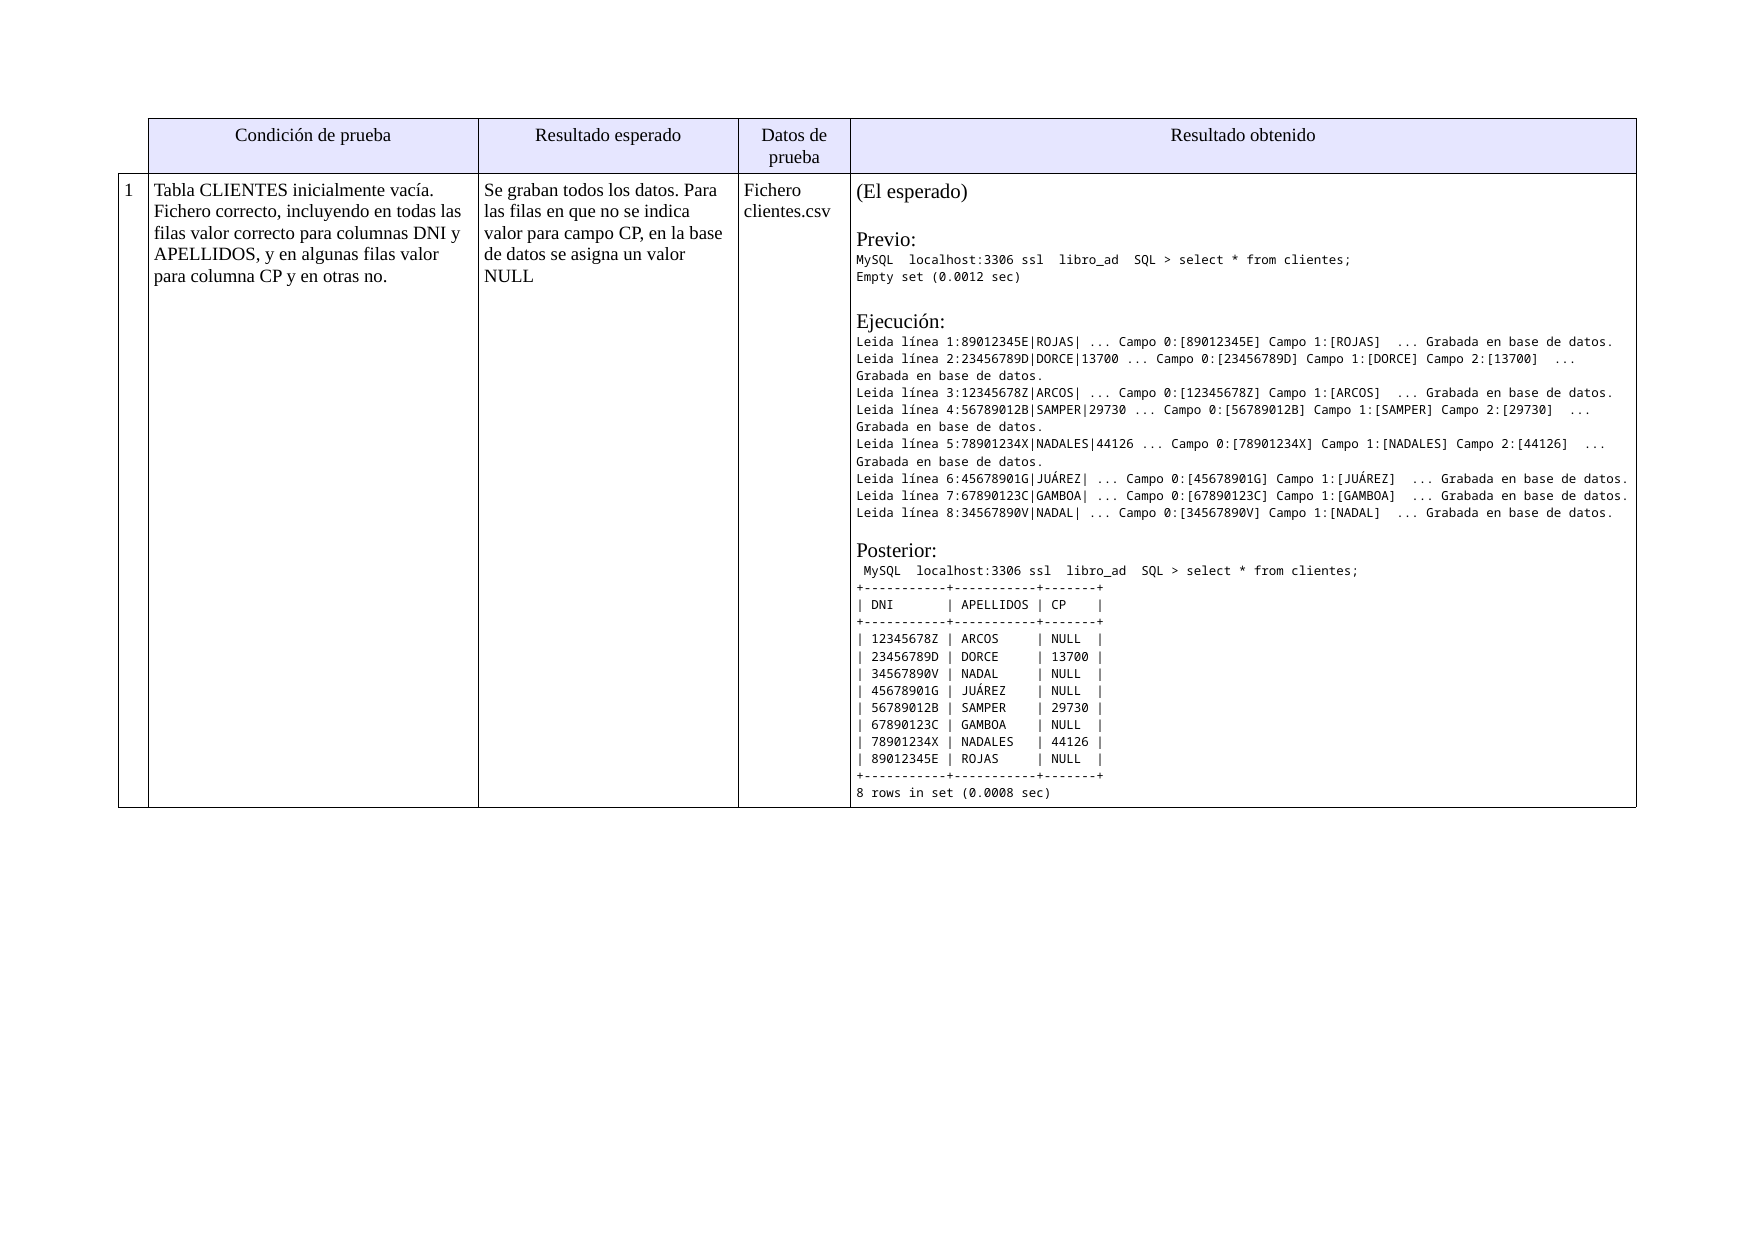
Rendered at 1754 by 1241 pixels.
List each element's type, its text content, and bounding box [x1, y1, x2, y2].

table_cell 1 [119, 174, 148, 807]
table_cell Fichero clientes.csv [739, 174, 850, 807]
table_header [118, 118, 148, 173]
table_header Condición de prueba [149, 119, 478, 173]
table_cell Tabla CLIENTES inicialmente vacía. Fichero correcto, incluyendo en todas las filas valor correcto para columnas DNI y APELLIDOS, y en algunas filas valor para columna CP y en otras no. [149, 174, 478, 807]
table_cell Se graban todos los datos. Para las filas en que no se indica valor para campo CP, en la base de datos se asigna un valor NULL [479, 174, 738, 807]
table_cell (El esperado) Previo: MySQL localhost:3306 ssl libro_ad SQL > select * from clientes; Empty set (0.0012 sec) Ejecución: Leida línea 1:89012345E|ROJAS| ... Campo 0:[89012345E] Campo 1:[ROJAS] ... Grabada en base de datos. Leida línea 2:23456789D|DORCE|13700 ... Campo 0:[23456789D] Campo 1:[DORCE] Campo 2:[13700] ... Grabada en base de datos. Leida línea 3:12345678Z|ARCOS| ... Campo 0:[12345678Z] Campo 1:[ARCOS] ... Grabada en base de datos. Leida línea 4:56789012B|SAMPER|29730 ... Campo 0:[56789012B] Campo 1:[SAMPER] Campo 2:[29730] ... Grabada en base de datos. Leida línea 5:78901234X|NADALES|44126 ... Campo 0:[78901234X] Campo 1:[NADALES] Campo 2:[44126] ... Grabada en base de datos. Leida línea 6:45678901G|JUÁREZ| ... Campo 0:[45678901G] Campo 1:[JUÁREZ] ... Grabada en base de datos. Leida línea 7:67890123C|GAMBOA| ... Campo 0:[67890123C] Campo 1:[GAMBOA] ... Grabada en base de datos. Leida línea 8:34567890V|NADAL| ... Campo 0:[34567890V] Campo 1:[NADAL] ... Grabada en base de datos. Posterior: MySQL localhost:3306 ssl libro_ad SQL > select * from clientes; +-----------+-----------+-------+ | DNI | APELLIDOS | CP | +-----------+-----------+-------+ | 12345678Z | ARCOS | NULL | | 23456789D | DORCE | 13700 | | 34567890V | NADAL | NULL | | 45678901G | JUÁREZ | NULL | | 56789012B | SAMPER | 29730 | | 67890123C | GAMBOA | NULL | | 78901234X | NADALES | 44126 | | 89012345E | ROJAS | NULL | +-----------+-----------+-------+ 8 rows in set (0.0008 sec) [851, 174, 1636, 807]
table_header Resultado obtenido [851, 119, 1636, 173]
table_header Resultado esperado [479, 119, 738, 173]
table_header Datos de prueba [739, 119, 850, 173]
